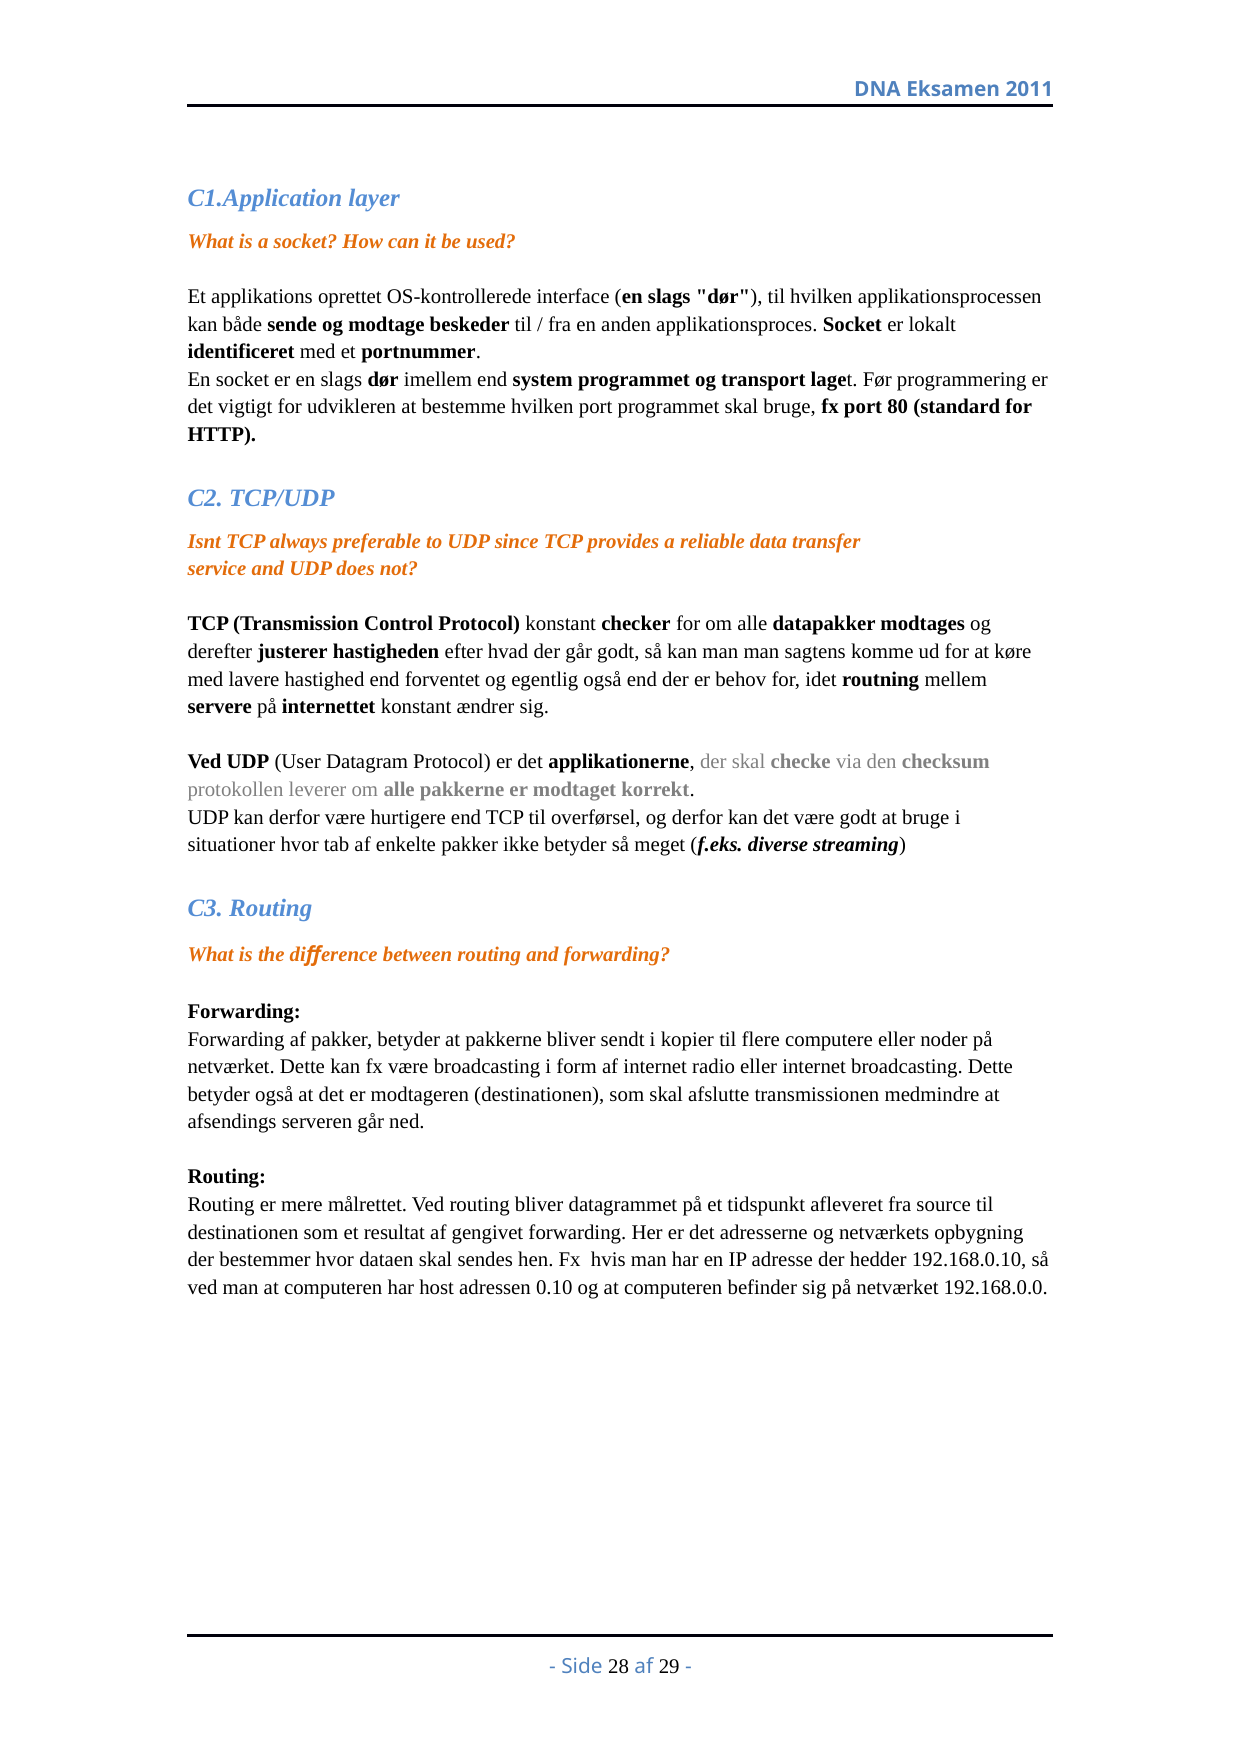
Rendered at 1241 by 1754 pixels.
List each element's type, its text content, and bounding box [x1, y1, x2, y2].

text En socket er en slags dør imellem end system programmet og transport laget. Før programmering er det vigtigt for udvikleren at bestemme hvilken port programmet skal bruge, fx port 80 (standard for HTTP). [187, 367, 1053, 446]
text Ved UDP (User Datagram Protocol) er det applikationerne, der skal checke via den checksum protokollen leverer om alle pakkerne er modtaget korrekt. [187, 749, 1053, 801]
text UDP kan derfor være hurtigere end TCP til overførsel, og derfor kan det være godt at bruge i situationer hvor tab af enkelte pakker ikke betyder så meget (f.eks. diverse streaming) [187, 804, 1053, 856]
text Routing: [187, 1164, 1053, 1188]
subtitle C2. TCP/UDP [187, 483, 1053, 512]
text What is the diﬀerence between routing and forwarding? [187, 939, 1053, 967]
text Forwarding: [187, 999, 1053, 1023]
text Forwarding af pakker, betyder at pakkerne bliver sendt i kopier til flere computere eller noder på netværket. Dette kan fx være broadcasting i form af internet radio eller internet broadcasting. Dette betyder også at det er modtageren (destinationen), som skal afslutte transmissionen medmindre at afsendings serveren går ned. [187, 1026, 1053, 1133]
text Routing er mere målrettet. Ved routing bliver datagrammet på et tidspunkt afleveret fra source til destinationen som et resultat af gengivet forwarding. Her er det adresserne og netværkets opbygning der bestemmer hvor dataen skal sendes hen. Fx hvis man har en IP adresse der hedder 192.168.0.10, så ved man at computeren har host adressen 0.10 og at computeren befinder sig på netværket 192.168.0.0. [187, 1192, 1053, 1299]
text Et applikations oprettet OS-kontrollerede interface (en slags "dør"), til hvilken applikationsprocessen kan både sende og modtage beskeder til / fra en anden applikationsproces. Socket er lokalt identificeret med et portnummer. [187, 284, 1053, 363]
text What is a socket? How can it be used? [187, 229, 1053, 253]
text Isnt TCP always preferable to UDP since TCP provides a reliable data transfer [187, 528, 1053, 553]
subtitle C1.Application layer [187, 183, 1053, 212]
text TCP (Transmission Control Protocol) konstant checker for om alle datapakker modtages og derefter justerer hastigheden efter hvad der går godt, så kan man man sagtens komme ud for at køre med lavere hastighed end forventet og egentlig også end der er behov for, idet routning mellem servere på internettet konstant ændrer sig. [187, 611, 1053, 718]
subtitle C3. Routing [187, 893, 1053, 922]
text service and UDP does not? [187, 556, 1053, 580]
